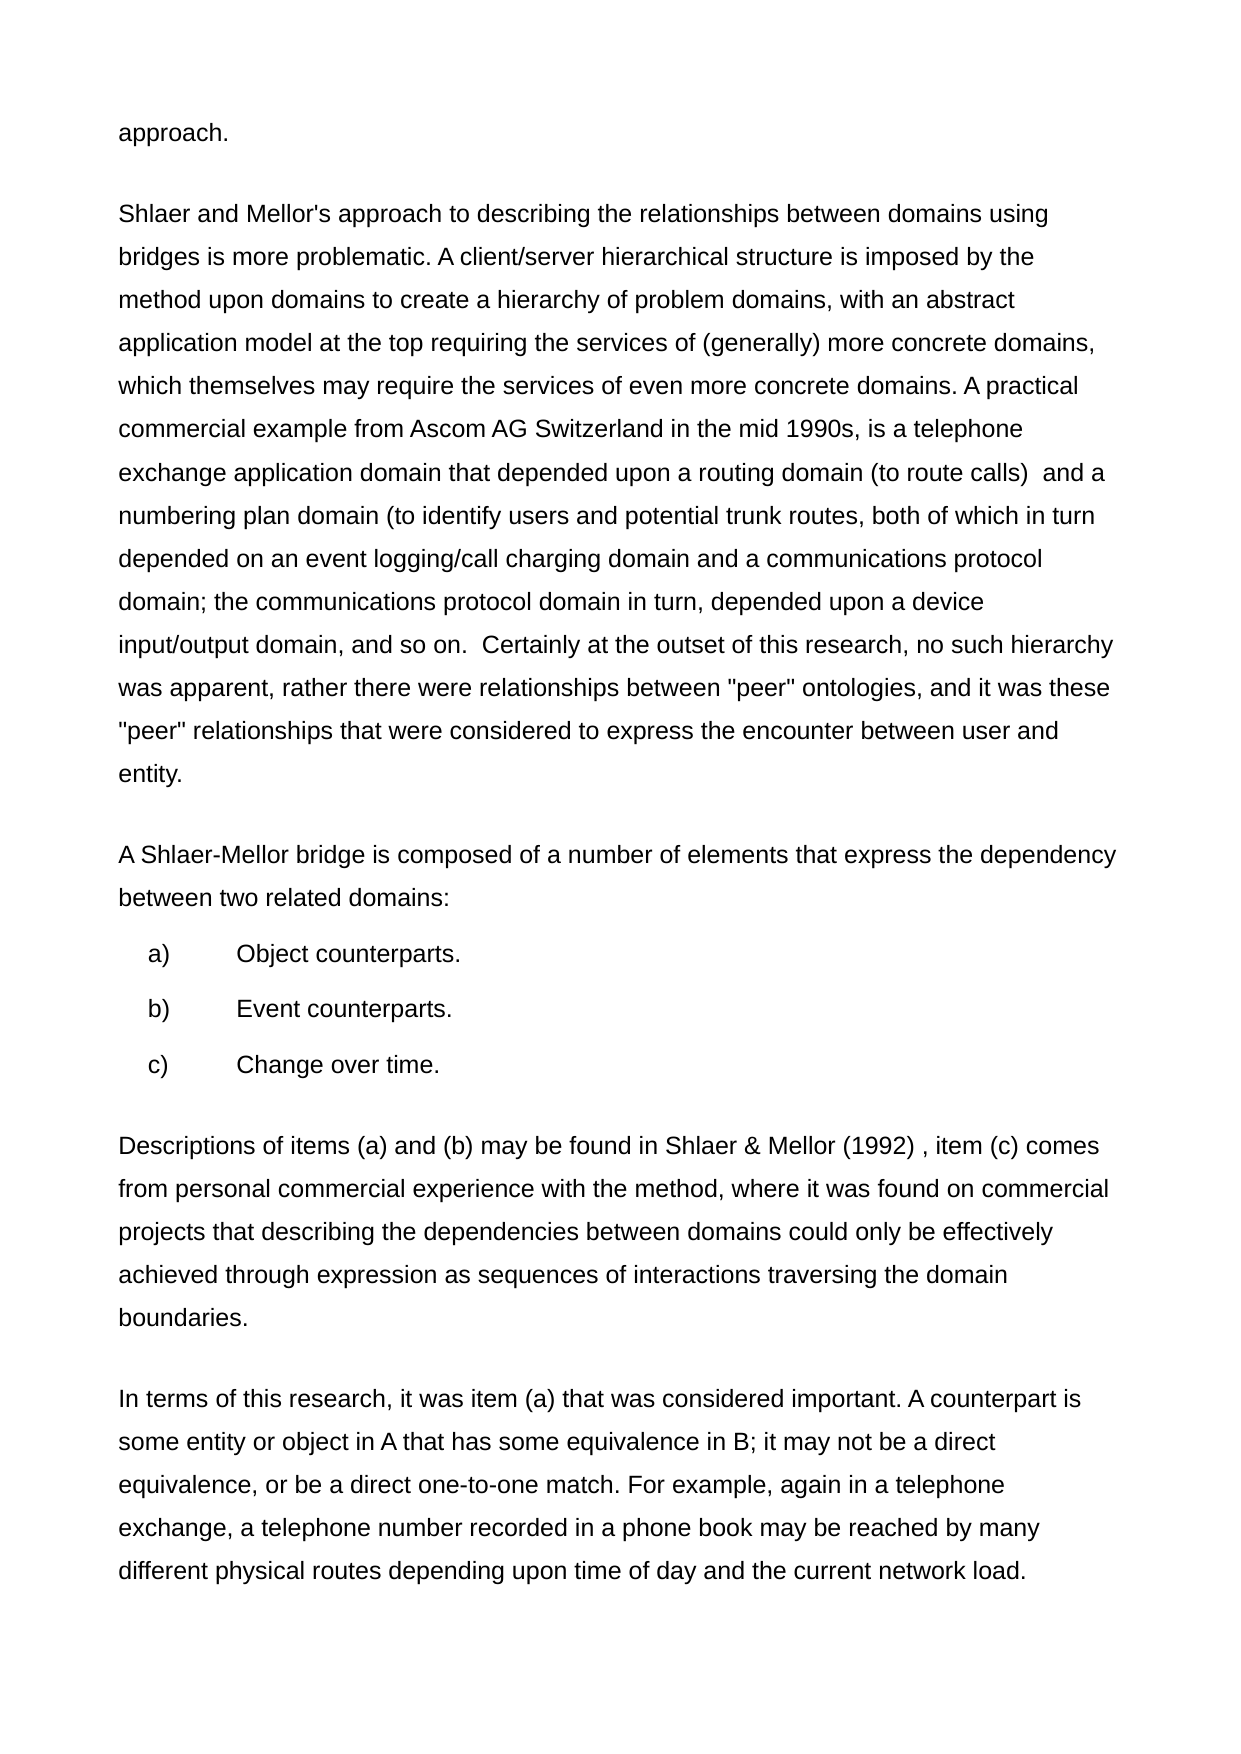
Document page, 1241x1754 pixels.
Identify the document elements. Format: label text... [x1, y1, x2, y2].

text Shlaer and Mellor's approach to describing the relationships between domains using bridges is more problematic. A client/server hierarchical structure is imposed by the method upon domains to create a hierarchy of problem domains, with an abstract application model at the top requiring the services of (generally) more concrete domains, which themselves may require the services of even more concrete domains. A practical commercial example from Ascom AG Switzerland in the mid 1990s, is a telephone exchange application domain that depended upon a routing domain (to route calls) and a numbering plan domain (to identify users and potential trunk routes, both of which in turn depended on an event logging/call charging domain and a communications protocol domain; the communications protocol domain in turn, depended upon a device input/output domain, and so on. Certainly at the outset of this research, no such hierarchy was apparent, rather there were relationships between "peer" ontologies, and it was these "peer" relationships that were considered to express the encounter between user and entity. [118, 199, 1122, 788]
text approach. [118, 118, 1122, 147]
text Descriptions of items (a) and (b) may be found in Shlaer & Mellor (1992) , item (c) comes from personal commercial experience with the method, where it was found on commercial projects that describing the dependencies between domains could only be effectively achieved through expression as sequences of interactions traversing the domain boundaries. [118, 1131, 1122, 1332]
text b) Event counterparts. [148, 994, 1122, 1023]
text c) Change over time. [148, 1050, 1122, 1079]
text a) Object counterparts. [148, 939, 1122, 967]
text In terms of this research, it was item (a) that was considered important. A counterpart is some entity or object in A that has some equivalence in B; it may not be a direct equivalence, or be a direct one-to-one match. For example, again in a telephone exchange, a telephone number recorded in a phone book may be reached by many different physical routes depending upon time of day and the current network load. [118, 1384, 1122, 1585]
text A Shlaer-Mellor bridge is composed of a number of elements that express the dependency between two related domains: [118, 840, 1122, 912]
